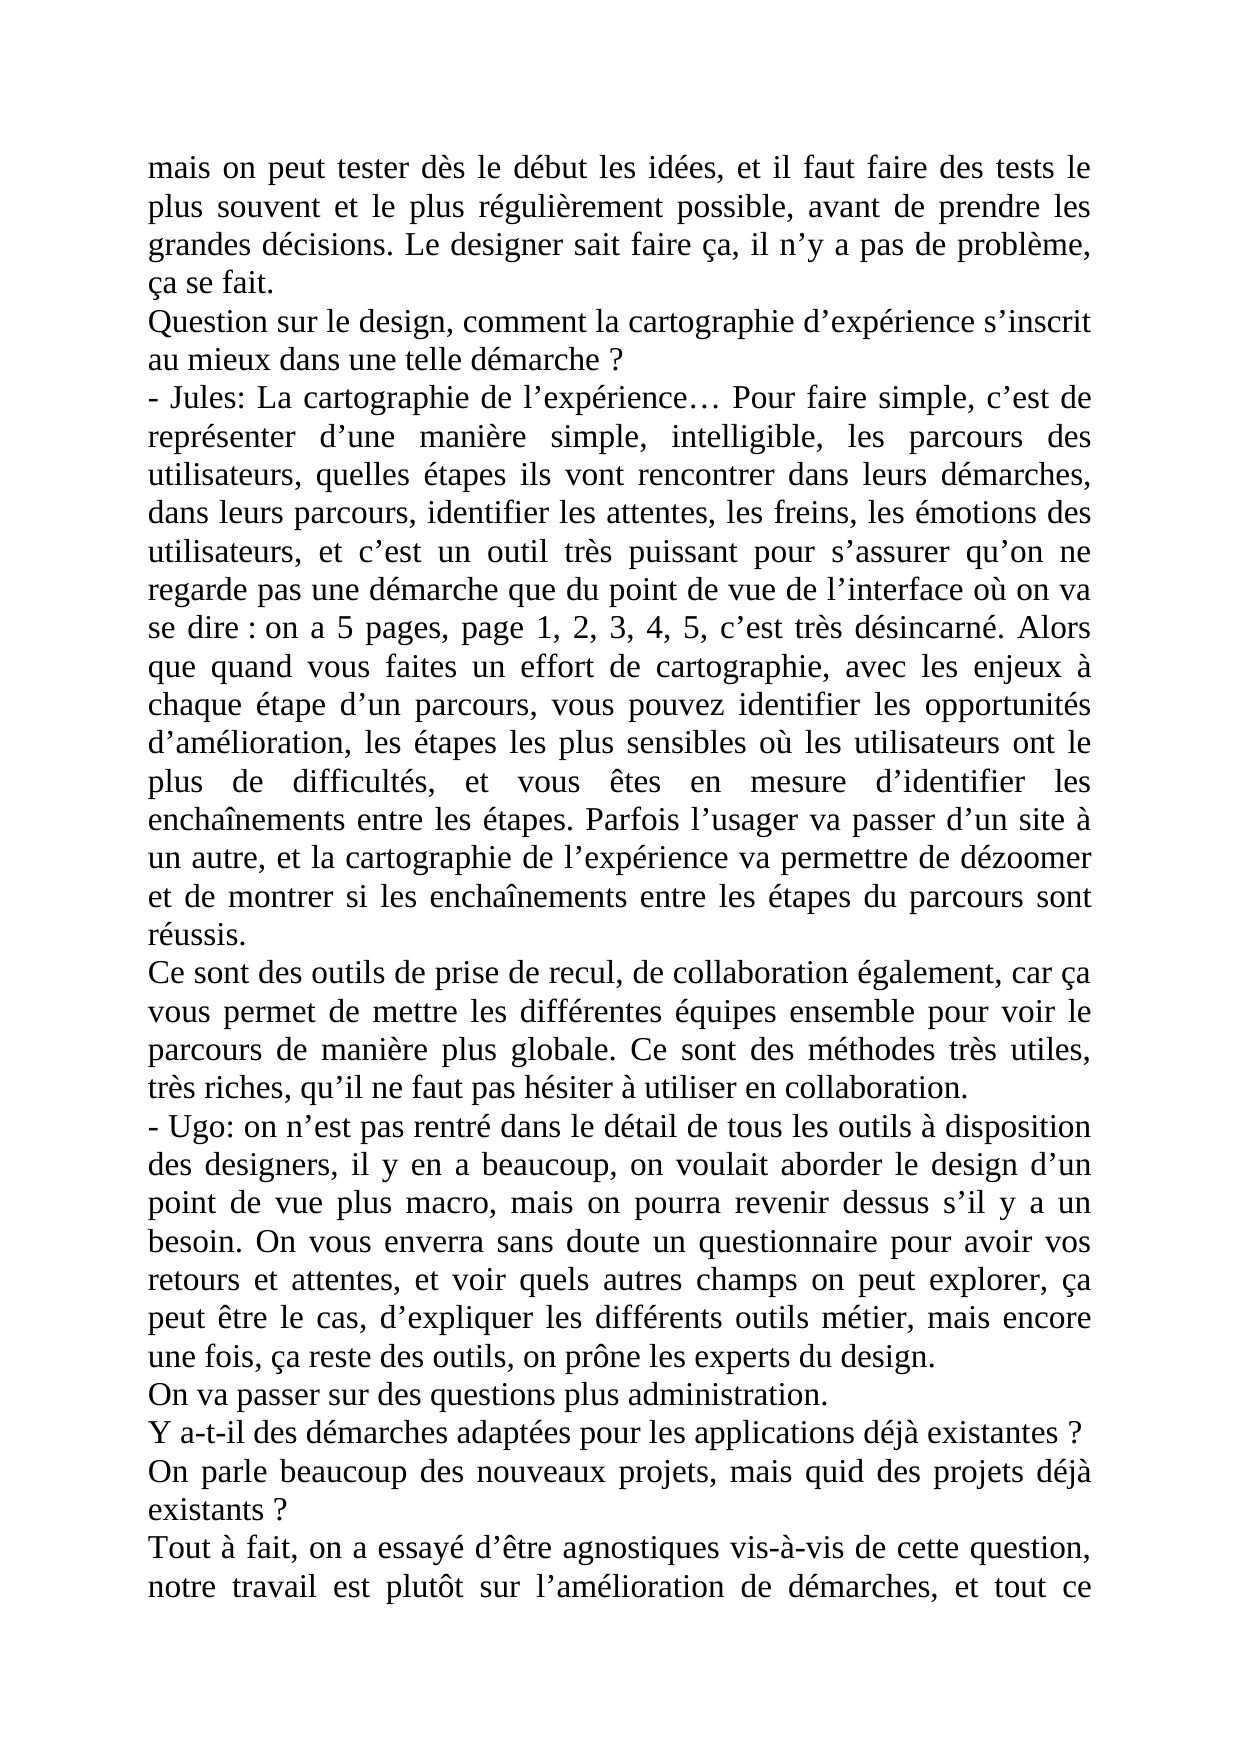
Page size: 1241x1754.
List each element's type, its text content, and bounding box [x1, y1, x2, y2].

text - Ugo: on n’est pas rentré dans le détail de tous les outils à disposition des designers, il y en a beaucoup, on voulait aborder le design d’un point de vue plus macro, mais on pourra revenir dessus s’il y a un besoin. On vous enverra sans doute un questionnaire pour avoir vos retours et attentes, et voir quels autres champs on peut explorer, ça peut être le cas, d’expliquer les différents outils métier, mais encore une fois, ça reste des outils, on prône les experts du design. [148, 1106, 1093, 1374]
text On va passer sur des questions plus administration. [148, 1374, 1093, 1413]
text Ce sont des outils de prise de recul, de collaboration également, car ça vous permet de mettre les différentes équipes ensemble pour voir le parcours de manière plus globale. Ce sont des méthodes très utiles, très riches, qu’il ne faut pas hésiter à utiliser en collaboration. [148, 953, 1093, 1106]
text Y a-t-il des démarches adaptées pour les applications déjà existantes ? On parle beaucoup des nouveaux projets, mais quid des projets déjà existants ? [148, 1413, 1093, 1528]
text - Jules: La cartographie de l’expérience… Pour faire simple, c’est de représenter d’une manière simple, intelligible, les parcours des utilisateurs, quelles étapes ils vont rencontrer dans leurs démarches, dans leurs parcours, identifier les attentes, les freins, les émotions des utilisateurs, et c’est un outil très puissant pour s’assurer qu’on ne regarde pas une démarche que du point de vue de l’interface où on va se dire : on a 5 pages, page 1, 2, 3, 4, 5, c’est très désincarné. Alors que quand vous faites un effort de cartographie, avec les enjeux à chaque étape d’un parcours, vous pouvez identifier les opportunités d’amélioration, les étapes les plus sensibles où les utilisateurs ont le plus de difficultés, et vous êtes en mesure d’identifier les enchaînements entre les étapes. Parfois l’usager va passer d’un site à un autre, et la cartographie de l’expérience va permettre de dézoomer et de montrer si les enchaînements entre les étapes du parcours sont réussis. [148, 378, 1093, 953]
text Question sur le design, comment la cartographie d’expérience s’inscrit au mieux dans une telle démarche ? [148, 301, 1093, 378]
text mais on peut tester dès le début les idées, et il faut faire des tests le plus souvent et le plus régulièrement possible, avant de prendre les grandes décisions. Le designer sait faire ça, il n’y a pas de problème, ça se fait. [148, 148, 1093, 301]
text Tout à fait, on a essayé d’être agnostiques vis-à-vis de cette question, notre travail est plutôt sur l’amélioration de démarches, et tout ce [148, 1528, 1093, 1604]
